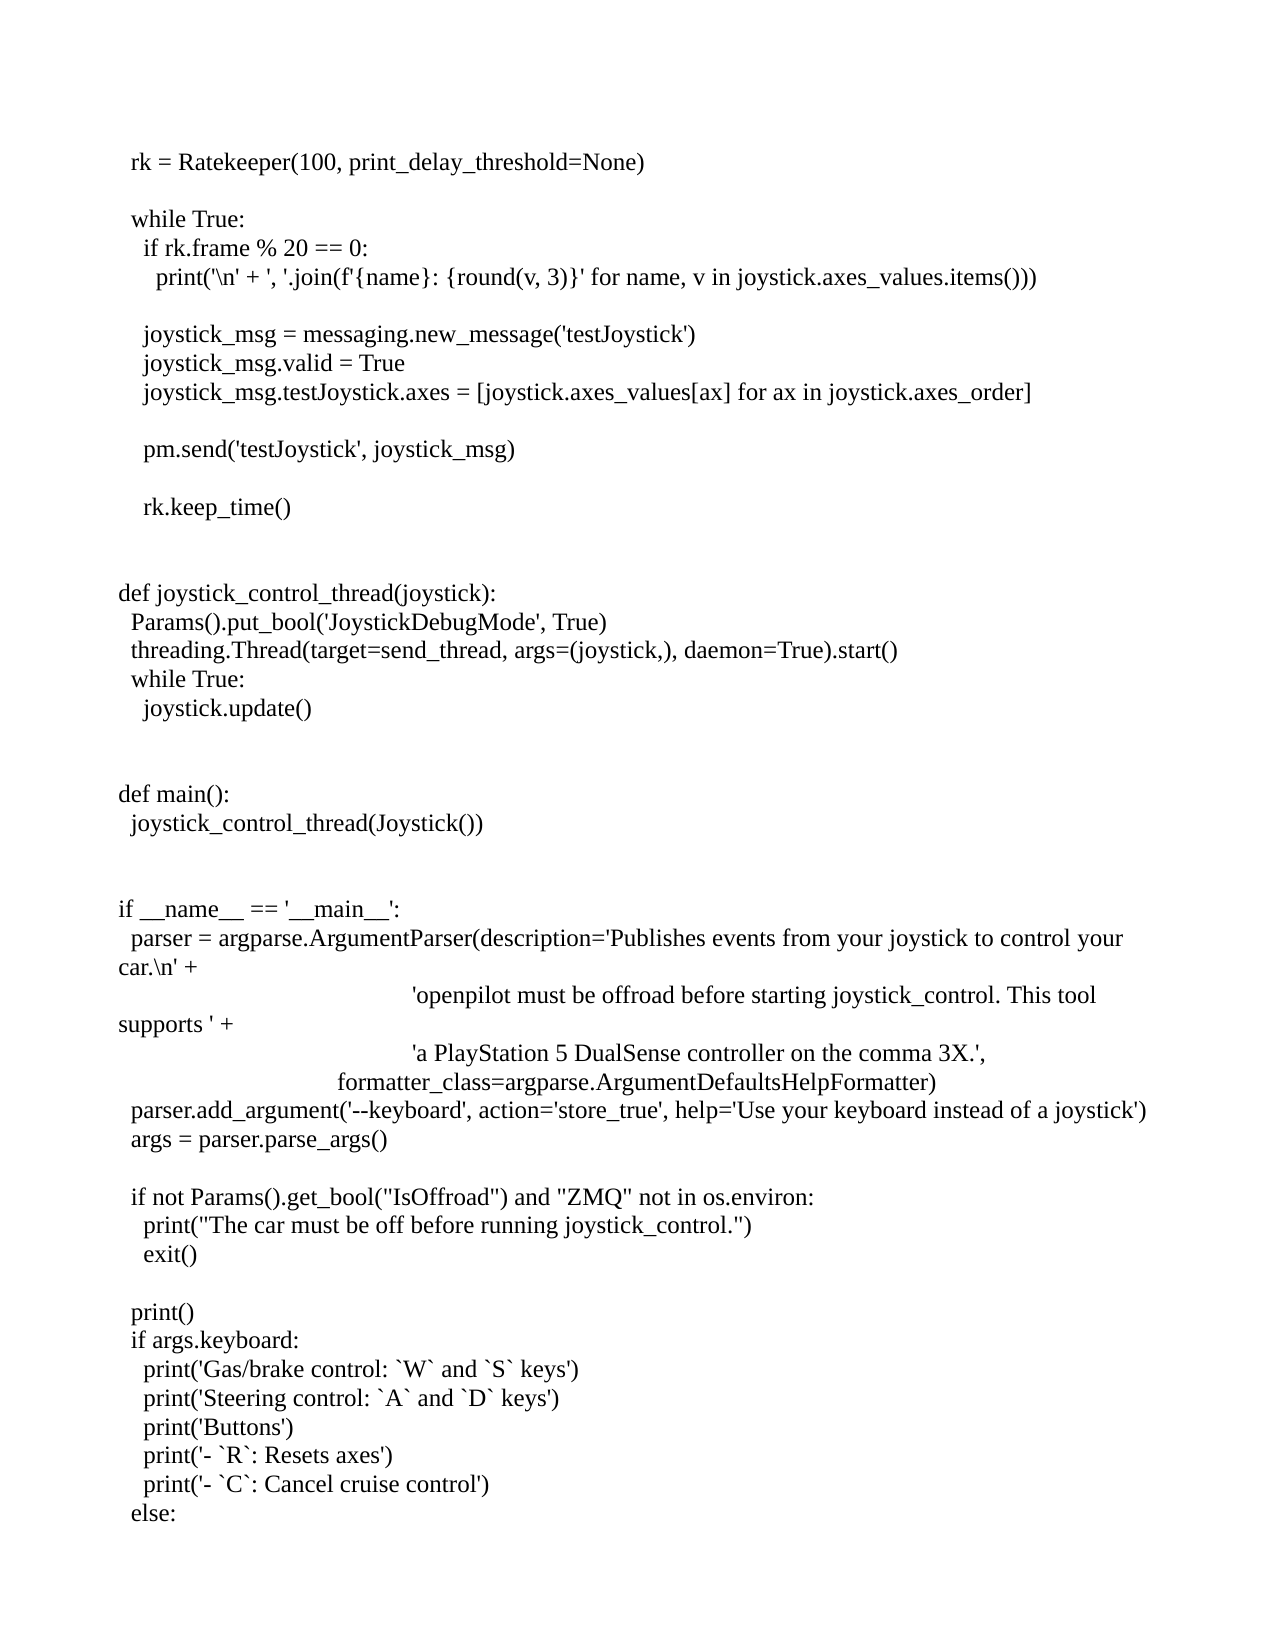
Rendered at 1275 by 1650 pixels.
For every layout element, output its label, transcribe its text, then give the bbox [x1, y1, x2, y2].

text print("The car must be off before running joystick_control.") [118, 1211, 1157, 1239]
text if rk.frame % 20 == 0: [118, 233, 1157, 262]
text if not Params().get_bool("IsOffroad") and "ZMQ" not in os.environ: [118, 1182, 1157, 1211]
text exit() [118, 1239, 1157, 1268]
text else: [118, 1498, 1157, 1527]
text parser.add_argument('--keyboard', action='store_true', help='Use your keyboard instead of a joystick') [118, 1096, 1157, 1124]
text 'openpilot must be offroad before starting joystick_control. This tool supports ' + [118, 981, 1157, 1038]
text 'a PlayStation 5 DualSense controller on the comma 3X.', [118, 1038, 1157, 1067]
text joystick_msg = messaging.new_message('testJoystick') [118, 319, 1157, 348]
text print('Gas/brake control: `W` and `S` keys') [118, 1354, 1157, 1383]
text rk.keep_time() [118, 492, 1157, 521]
text joystick_control_thread(Joystick()) [118, 808, 1157, 837]
text print('Steering control: `A` and `D` keys') [118, 1383, 1157, 1412]
text def main(): [118, 779, 1157, 808]
text while True: [118, 664, 1157, 693]
text pm.send('testJoystick', joystick_msg) [118, 434, 1157, 463]
text joystick_msg.testJoystick.axes = [joystick.axes_values[ax] for ax in joystick.axes_order] [118, 377, 1157, 406]
text threading.Thread(target=send_thread, args=(joystick,), daemon=True).start() [118, 636, 1157, 664]
text print() [118, 1297, 1157, 1326]
text rk = Ratekeeper(100, print_delay_threshold=None) [118, 147, 1157, 176]
text joystick_msg.valid = True [118, 348, 1157, 377]
text print('- `C`: Cancel cruise control') [118, 1469, 1157, 1498]
text joystick.update() [118, 693, 1157, 722]
text print('Buttons') [118, 1412, 1157, 1441]
text print('- `R`: Resets axes') [118, 1441, 1157, 1469]
text if __name__ == '__main__': [118, 894, 1157, 923]
text def joystick_control_thread(joystick): [118, 578, 1157, 607]
text print('\n' + ', '.join(f'{name}: {round(v, 3)}' for name, v in joystick.axes_values.items())) [118, 262, 1157, 291]
text while True: [118, 204, 1157, 233]
text args = parser.parse_args() [118, 1124, 1157, 1153]
text parser = argparse.ArgumentParser(description='Publishes events from your joystick to control your car.\n' + [118, 923, 1157, 981]
text Params().put_bool('JoystickDebugMode', True) [118, 607, 1157, 636]
text formatter_class=argparse.ArgumentDefaultsHelpFormatter) [118, 1067, 1157, 1096]
text if args.keyboard: [118, 1326, 1157, 1354]
